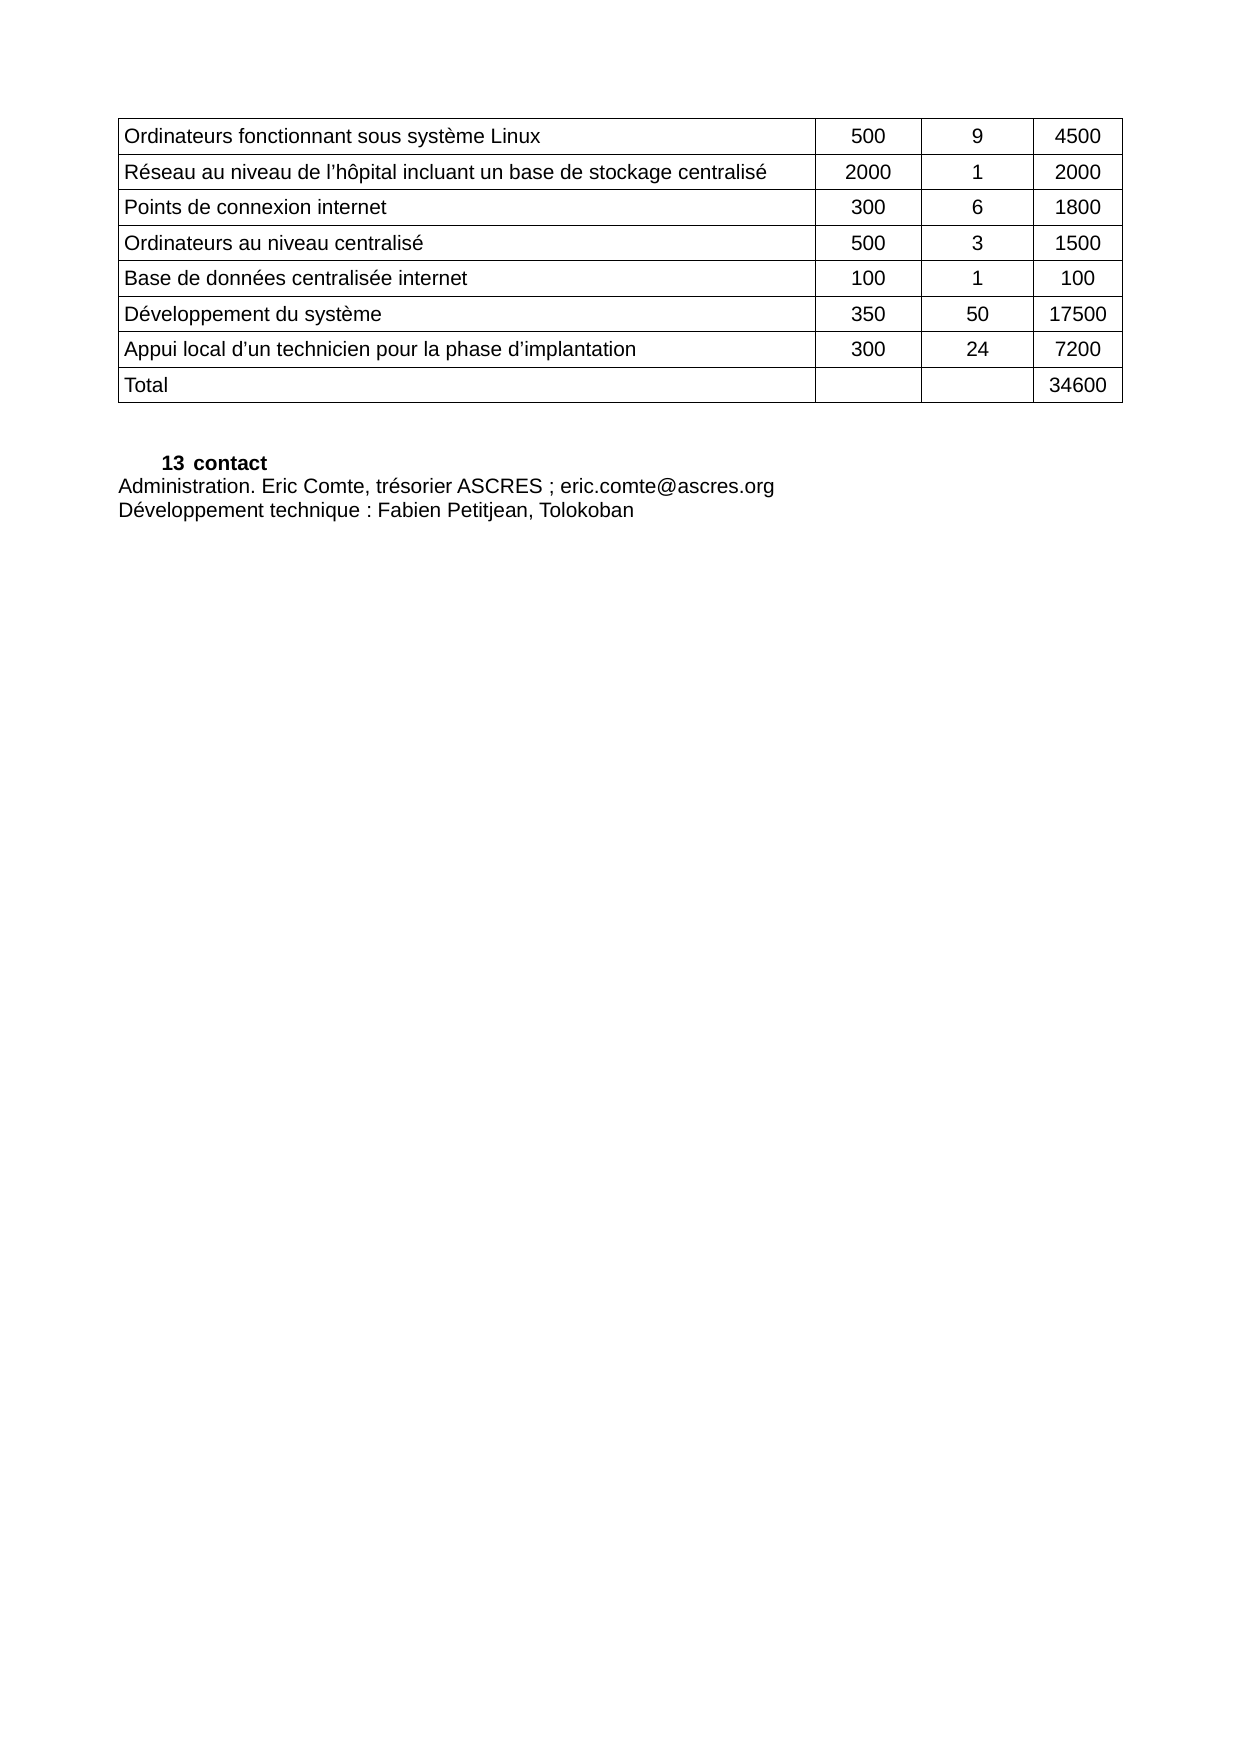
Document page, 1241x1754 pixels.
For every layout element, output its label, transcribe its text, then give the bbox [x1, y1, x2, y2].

table_cell 350 [816, 297, 921, 331]
table_cell 2000 [816, 155, 921, 189]
table_cell 1 [922, 155, 1033, 189]
table_cell 3 [922, 226, 1033, 260]
table_cell 34600 [1034, 368, 1122, 402]
table_cell [816, 368, 921, 402]
table_cell 100 [1034, 261, 1122, 296]
list contact [156, 450, 1122, 474]
table_cell Points de connexion internet [119, 190, 815, 225]
table_cell 9 [922, 119, 1033, 154]
table_cell 1 [922, 261, 1033, 296]
table_cell 50 [922, 297, 1033, 331]
table_cell 7200 [1034, 332, 1122, 367]
table_cell 500 [816, 119, 921, 154]
table_cell Réseau au niveau de l’hôpital incluant un base de stockage centralisé [119, 155, 815, 189]
table_cell 500 [816, 226, 921, 260]
table_cell 24 [922, 332, 1033, 367]
table_cell 6 [922, 190, 1033, 225]
table_cell Ordinateurs fonctionnant sous système Linux [119, 119, 815, 154]
table_cell 300 [816, 332, 921, 367]
table_cell 1500 [1034, 226, 1122, 260]
table_cell 17500 [1034, 297, 1122, 331]
table_cell 4500 [1034, 119, 1122, 154]
text Administration. Eric Comte, trésorier ASCRES ; eric.comte@ascres.org [118, 474, 1122, 498]
table_cell Total [119, 368, 815, 402]
table_cell 100 [816, 261, 921, 296]
table_cell Base de données centralisée internet [119, 261, 815, 296]
table_cell Développement du système [119, 297, 815, 331]
table_cell Ordinateurs au niveau centralisé [119, 226, 815, 260]
table_cell [922, 368, 1033, 402]
table_cell 1800 [1034, 190, 1122, 225]
table_cell Appui local d’un technicien pour la phase d’implantation [119, 332, 815, 367]
table_cell 300 [816, 190, 921, 225]
text Développement technique : Fabien Petitjean, Tolokoban [118, 498, 1122, 522]
table_cell 2000 [1034, 155, 1122, 189]
